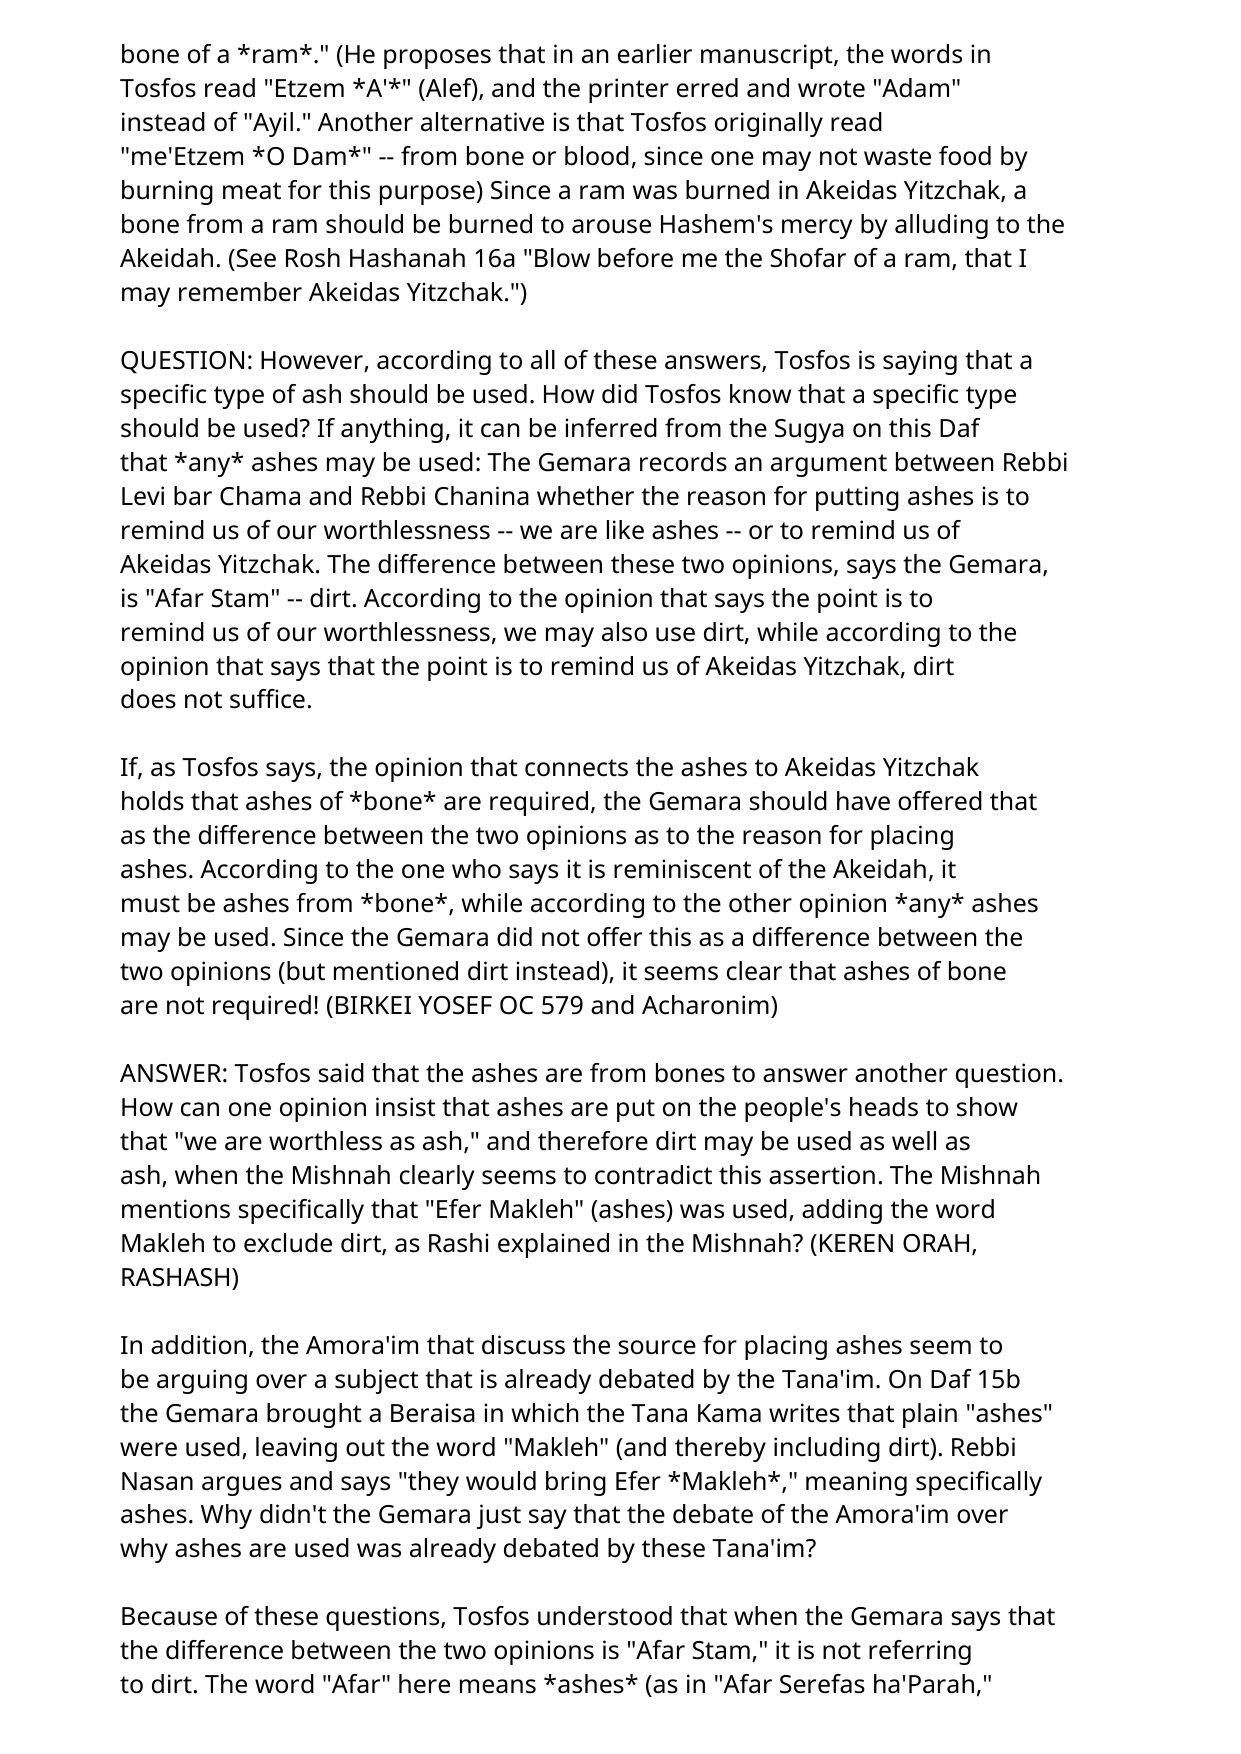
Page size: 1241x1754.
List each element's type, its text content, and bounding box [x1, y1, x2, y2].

text were used, leaving out the word "Makleh" (and thereby including dirt). Rebbi [120, 1429, 1090, 1463]
text must be ashes from *bone*, while according to the other opinion *any* ashes [120, 886, 1090, 920]
text as the difference between the two opinions as to the reason for placing [120, 818, 1090, 852]
text If, as Tosfos says, the opinion that connects the ashes to Akeidas Yitzchak [120, 750, 1090, 784]
text to dirt. The word "Afar" here means *ashes* (as in "Afar Serefas ha'Parah," [120, 1667, 1090, 1701]
text may remember Akeidas Yitzchak.") [120, 275, 1090, 309]
text bone from a ram should be burned to arouse Hashem's mercy by alluding to the [120, 207, 1090, 241]
text In addition, the Amora'im that discuss the source for placing ashes seem to [120, 1328, 1090, 1362]
text remind us of our worthlessness, we may also use dirt, while according to the [120, 614, 1090, 648]
text bone of a *ram*." (He proposes that in an earlier manuscript, the words in [120, 37, 1090, 71]
text two opinions (but mentioned dirt instead), it seems clear that ashes of bone [120, 954, 1090, 988]
text ANSWER: Tosfos said that the ashes are from bones to answer another question. [120, 1056, 1090, 1090]
text ashes. Why didn't the Gemara just say that the debate of the Amora'im over [120, 1497, 1090, 1531]
text the difference between the two opinions is "Afar Stam," it is not referring [120, 1633, 1090, 1667]
text Akeidas Yitzchak. The difference between these two opinions, says the Gemara, [120, 547, 1090, 581]
text Akeidah. (See Rosh Hashanah 16a "Blow before me the Shofar of a ram, that I [120, 241, 1090, 275]
text Because of these questions, Tosfos understood that when the Gemara says that [120, 1599, 1090, 1633]
text be arguing over a subject that is already debated by the Tana'im. On Daf 15b [120, 1362, 1090, 1396]
text that "we are worthless as ash," and therefore dirt may be used as well as [120, 1124, 1090, 1158]
text mentions specifically that "Efer Makleh" (ashes) was used, adding the word [120, 1192, 1090, 1226]
text RASHASH) [120, 1260, 1090, 1294]
text should be used? If anything, it can be inferred from the Sugya on this Daf [120, 411, 1090, 445]
text How can one opinion insist that ashes are put on the people's heads to show [120, 1090, 1090, 1124]
text holds that ashes of *bone* are required, the Gemara should have offered that [120, 784, 1090, 818]
text ash, when the Mishnah clearly seems to contradict this assertion. The Mishnah [120, 1158, 1090, 1192]
text burning meat for this purpose) Since a ram was burned in Akeidas Yitzchak, a [120, 173, 1090, 207]
text Levi bar Chama and Rebbi Chanina whether the reason for putting ashes is to [120, 479, 1090, 513]
text does not suffice. [120, 682, 1090, 716]
text "me'Etzem *O Dam*" -- from bone or blood, since one may not waste food by [120, 139, 1090, 173]
text is "Afar Stam" -- dirt. According to the opinion that says the point is to [120, 581, 1090, 614]
text instead of "Ayil." Another alternative is that Tosfos originally read [120, 105, 1090, 139]
text Tosfos read "Etzem *A'*" (Alef), and the printer erred and wrote "Adam" [120, 71, 1090, 105]
text opinion that says that the point is to remind us of Akeidas Yitzchak, dirt [120, 648, 1090, 682]
text remind us of our worthlessness -- we are like ashes -- or to remind us of [120, 513, 1090, 547]
text ashes. According to the one who says it is reminiscent of the Akeidah, it [120, 852, 1090, 886]
text specific type of ash should be used. How did Tosfos know that a specific type [120, 377, 1090, 411]
text that *any* ashes may be used: The Gemara records an argument between Rebbi [120, 445, 1090, 479]
text Nasan argues and says "they would bring Efer *Makleh*," meaning specifically [120, 1463, 1090, 1497]
text QUESTION: However, according to all of these answers, Tosfos is saying that a [120, 343, 1090, 377]
text Makleh to exclude dirt, as Rashi explained in the Mishnah? (KEREN ORAH, [120, 1226, 1090, 1260]
text are not required! (BIRKEI YOSEF OC 579 and Acharonim) [120, 988, 1090, 1022]
text the Gemara brought a Beraisa in which the Tana Kama writes that plain "ashes" [120, 1396, 1090, 1429]
text why ashes are used was already debated by these Tana'im? [120, 1531, 1090, 1565]
text may be used. Since the Gemara did not offer this as a difference between the [120, 920, 1090, 954]
